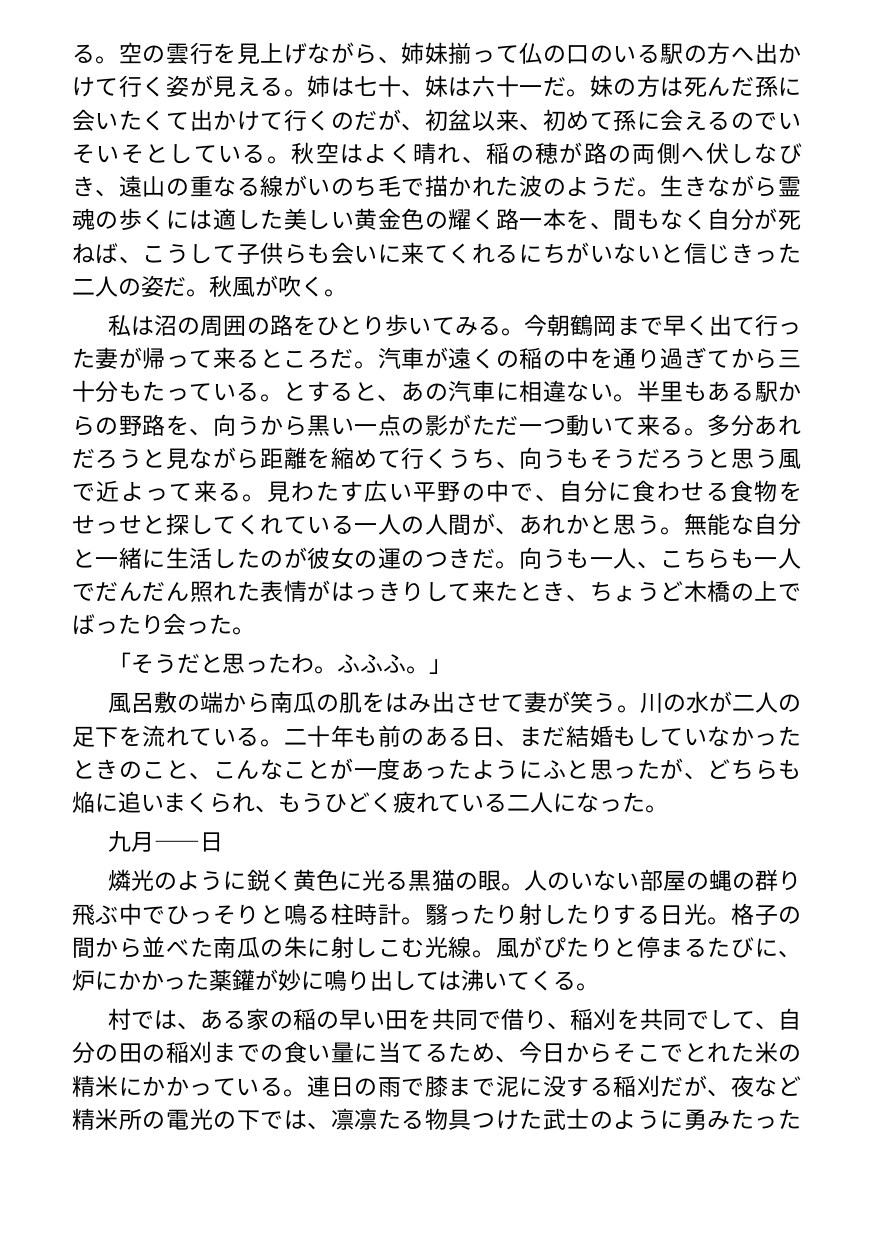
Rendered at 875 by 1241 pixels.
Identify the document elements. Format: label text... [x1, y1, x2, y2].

text 「そうだと思ったわ。ふふふ。」 [72, 646, 802, 679]
text 村では、ある家の稲の早い田を共同で借り、稲刈を共同でして、自分の田の稲刈までの食い量に当てるため、今日からそこでとれた米の精米にかかっている。連日の雨で膝まで泥に没する稲刈だが、夜など精米所の電光の下では、凛凛たる物具つけた武士のように勇みたった [72, 1002, 802, 1135]
text る。空の雲行を見上げながら、姉妹揃って仏の口のいる駅の方へ出かけて行く姿が見える。姉は七十、妹は六十一だ。妹の方は死んだ孫に会いたくて出かけて行くのだが、初盆以来、初めて孫に会えるのでいそいそとしている。秋空はよく晴れ、稲の穂が路の両側へ伏しなびき、遠山の重なる線がいのち毛で描かれた波のようだ。生きながら霊魂の歩くには適した美しい黄金色の耀く路一本を、間もなく自分が死ねば、こうして子供らも会いに来てくれるにちがいないと信じきった二人の姿だ。秋風が吹く。 [72, 36, 802, 302]
text 燐光のように鋭く黄色に光る黒猫の眼。人のいない部屋の蝿の群り飛ぶ中でひっそりと鳴る柱時計。翳ったり射したりする日光。格子の間から並べた南瓜の朱に射しこむ光線。風がぴたりと停まるたびに、炉にかかった薬鑵が妙に鳴り出しては沸いてくる。 [72, 863, 802, 996]
text 風呂敷の端から南瓜の肌をはみ出させて妻が笑う。川の水が二人の足下を流れている。二十年も前のある日、まだ結婚もしていなかったときのこと、こんなことが一度あったようにふと思ったが、どちらも焔に追いまくられ、もうひどく疲れている二人になった。 [72, 685, 802, 818]
text 私は沼の周囲の路をひとり歩いてみる。今朝鶴岡まで早く出て行った妻が帰って来るところだ。汽車が遠くの稲の中を通り過ぎてから三十分もたっている。とすると、あの汽車に相違ない。半里もある駅からの野路を、向うから黒い一点の影がただ一つ動いて来る。多分あれだろうと見ながら距離を縮めて行くうち、向うもそうだろうと思う風で近よって来る。見わたす広い平野の中で、自分に食わせる食物をせっせと探してくれている一人の人間が、あれかと思う。無能な自分と一緒に生活したのが彼女の運のつきだ。向うも一人、こちらも一人でだんだん照れた表情がはっきりして来たとき、ちょうど木橋の上でばったり会った。 [72, 308, 802, 640]
text 九月――日 [72, 824, 802, 857]
